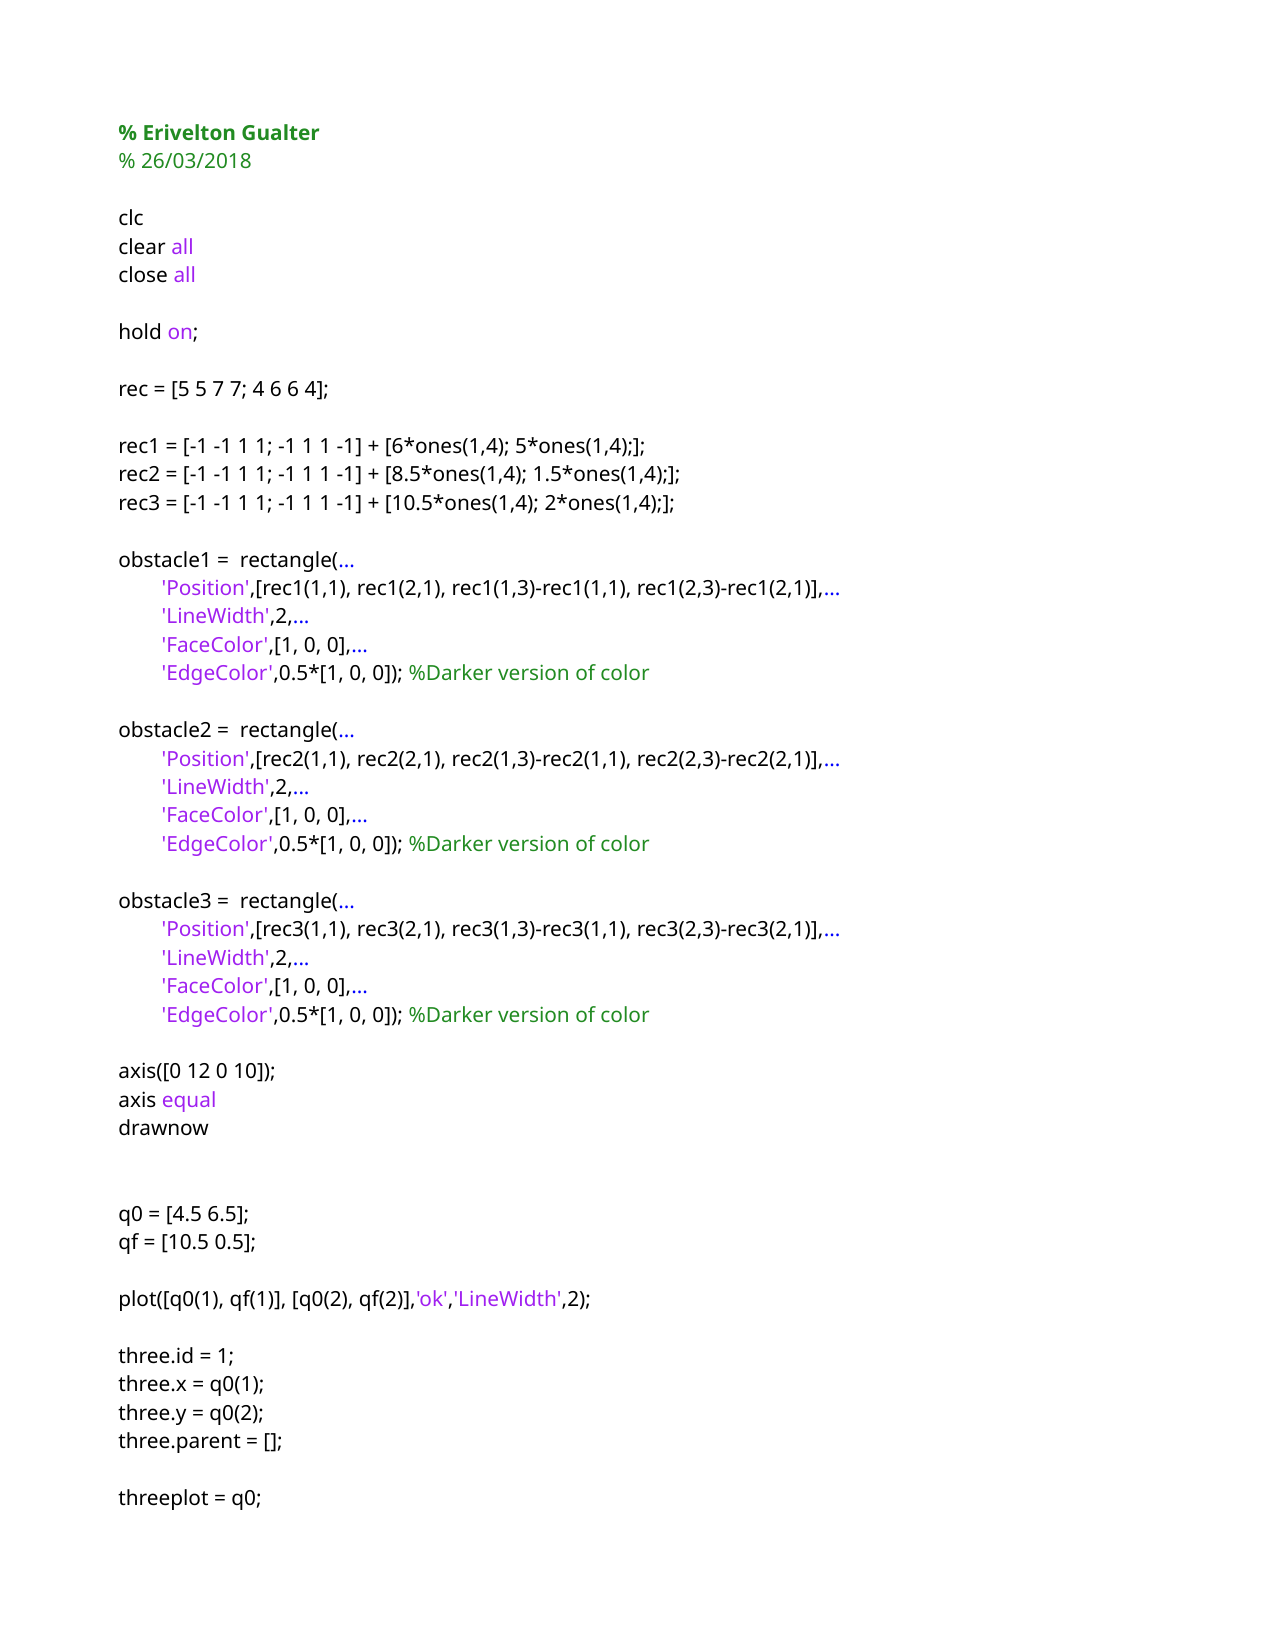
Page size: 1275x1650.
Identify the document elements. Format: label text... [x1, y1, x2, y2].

text 'Position',[rec2(1,1), rec2(2,1), rec2(1,3)-rec2(1,1), rec2(2,3)-rec2(2,1)],... [118, 744, 1157, 772]
text 'FaceColor',[1, 0, 0],... [118, 971, 1157, 1000]
text 'FaceColor',[1, 0, 0],... [118, 801, 1157, 829]
text three.x = q0(1); [118, 1369, 1157, 1398]
text 'EdgeColor',0.5*[1, 0, 0]); %Darker version of color [118, 658, 1157, 687]
text 'FaceColor',[1, 0, 0],... [118, 630, 1157, 658]
text three.parent = []; [118, 1426, 1157, 1455]
text close all [118, 260, 1157, 289]
text clear all [118, 232, 1157, 260]
text three.y = q0(2); [118, 1398, 1157, 1426]
text rec3 = [-1 -1 1 1; -1 1 1 -1] + [10.5*ones(1,4); 2*ones(1,4);]; [118, 488, 1157, 516]
text qf = [10.5 0.5]; [118, 1227, 1157, 1256]
text clc [118, 203, 1157, 232]
text hold on; [118, 317, 1157, 346]
text obstacle3 = rectangle(... [118, 886, 1157, 914]
text rec = [5 5 7 7; 4 6 6 4]; [118, 374, 1157, 402]
text 'LineWidth',2,... [118, 602, 1157, 630]
text three.id = 1; [118, 1341, 1157, 1369]
text 'LineWidth',2,... [118, 772, 1157, 801]
text plot([q0(1), qf(1)], [q0(2), qf(2)],'ok','LineWidth',2); [118, 1284, 1157, 1312]
text obstacle1 = rectangle(... [118, 545, 1157, 573]
text 'Position',[rec1(1,1), rec1(2,1), rec1(1,3)-rec1(1,1), rec1(2,3)-rec1(2,1)],... [118, 573, 1157, 602]
text rec2 = [-1 -1 1 1; -1 1 1 -1] + [8.5*ones(1,4); 1.5*ones(1,4);]; [118, 459, 1157, 488]
text q0 = [4.5 6.5]; [118, 1199, 1157, 1227]
text % Erivelton Gualter [118, 118, 1157, 147]
text 'EdgeColor',0.5*[1, 0, 0]); %Darker version of color [118, 1000, 1157, 1028]
text threeplot = q0; [118, 1483, 1157, 1512]
text obstacle2 = rectangle(... [118, 715, 1157, 744]
text axis equal [118, 1085, 1157, 1113]
text % 26/03/2018 [118, 147, 1157, 175]
text 'EdgeColor',0.5*[1, 0, 0]); %Darker version of color [118, 829, 1157, 857]
text 'Position',[rec3(1,1), rec3(2,1), rec3(1,3)-rec3(1,1), rec3(2,3)-rec3(2,1)],... [118, 914, 1157, 943]
text axis([0 12 0 10]); [118, 1057, 1157, 1085]
text rec1 = [-1 -1 1 1; -1 1 1 -1] + [6*ones(1,4); 5*ones(1,4);]; [118, 431, 1157, 459]
text 'LineWidth',2,... [118, 943, 1157, 971]
text drawnow [118, 1113, 1157, 1142]
